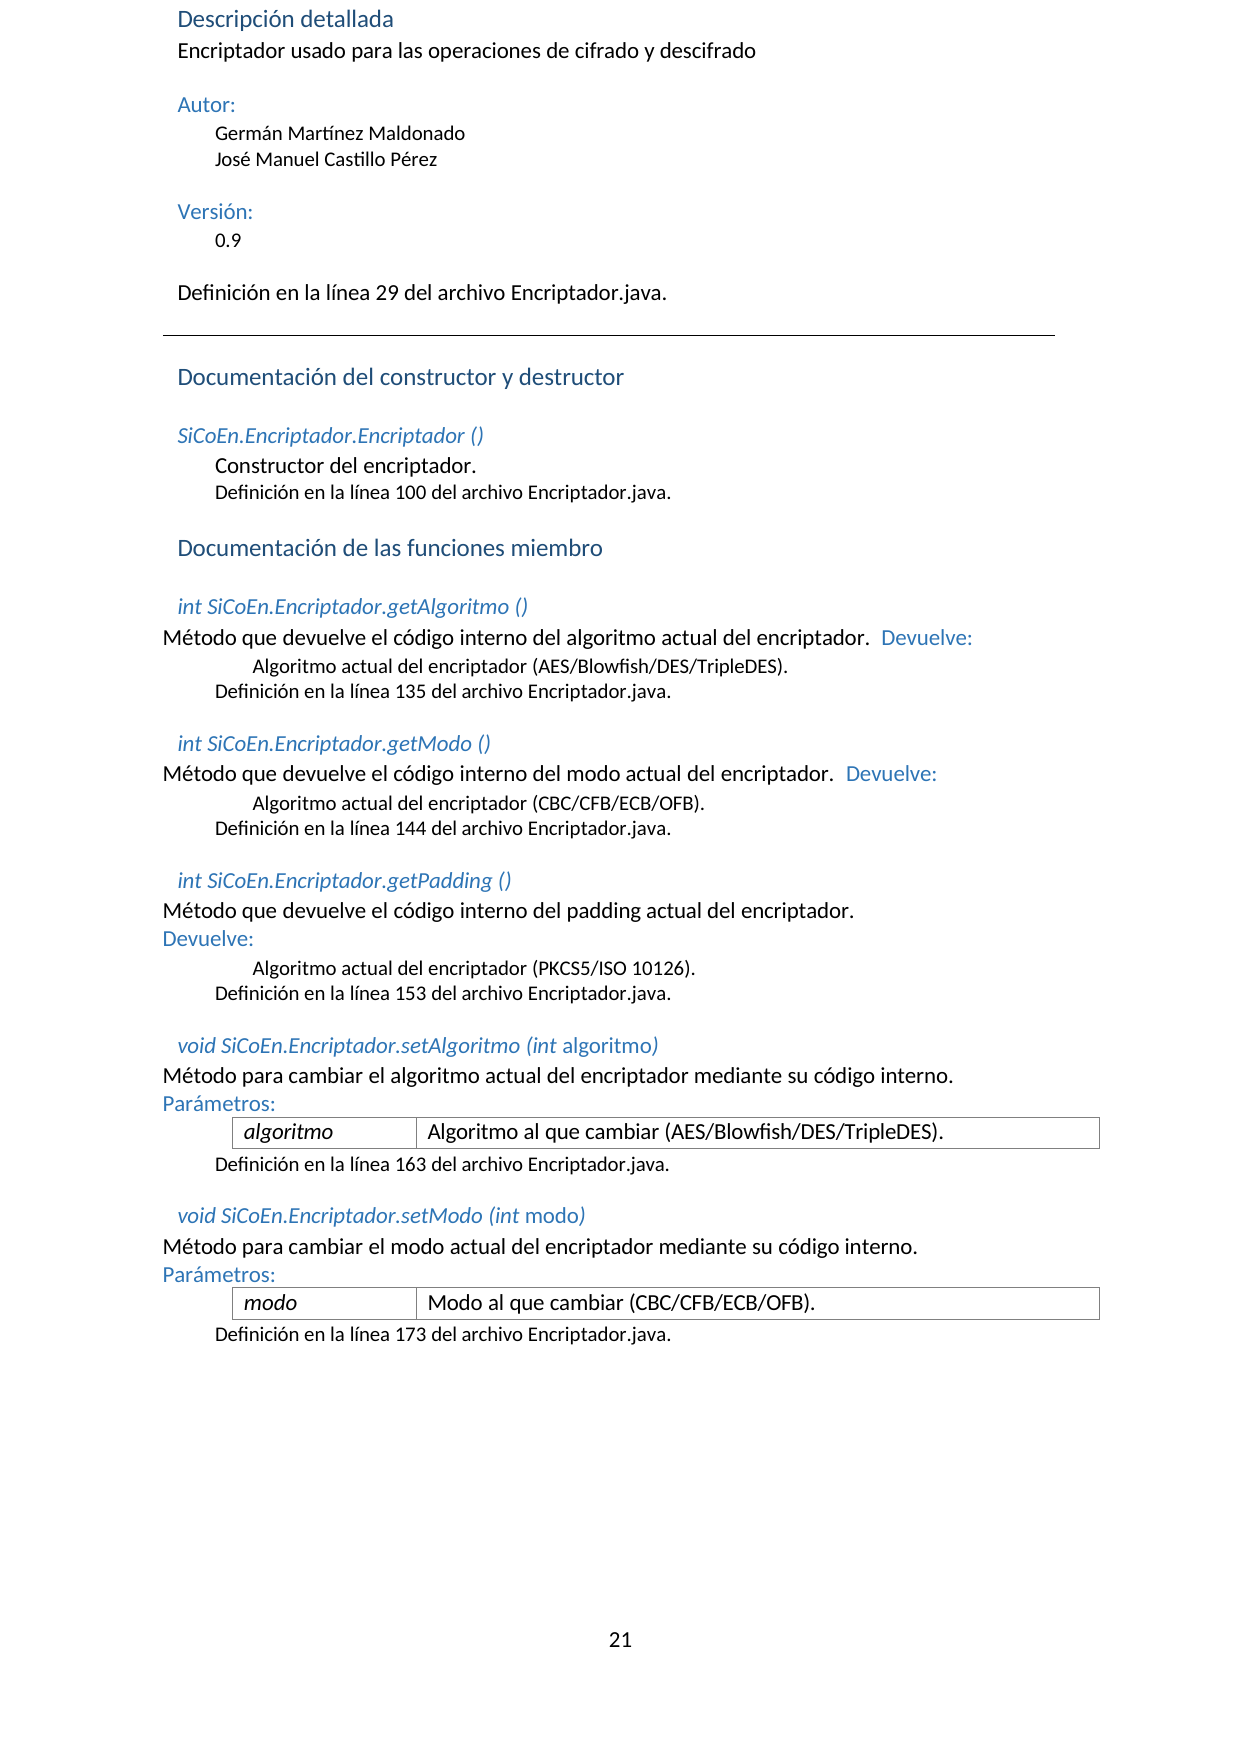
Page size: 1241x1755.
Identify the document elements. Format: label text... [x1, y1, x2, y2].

text Método que devuelve el código interno del padding actual del encriptador. Devuelve: [162, 896, 916, 952]
subtitle Documentación del constructor y destructor [177, 363, 1113, 391]
text Definición en la línea 100 del archivo Encriptador.java. [215, 479, 1113, 505]
text Versión: [177, 197, 1113, 225]
text Definición en la línea 163 del archivo Encriptador.java. [177, 1151, 1113, 1176]
text Método que devuelve el código interno del modo actual del encriptador. Devuelve: [162, 759, 974, 787]
text SiCoEn.Encriptador.Encriptador () [177, 421, 1113, 449]
text Método para cambiar el modo actual del encriptador mediante su código interno. Parámetros: [162, 1232, 1011, 1288]
text Constructor del encriptador. [215, 451, 1113, 479]
text int SiCoEn.Encriptador.getPadding () [177, 866, 1113, 894]
text Método que devuelve el código interno del algoritmo actual del encriptador. Devuelve: [162, 623, 1011, 651]
text Algoritmo actual del encriptador (AES/Blowfish/DES/TripleDES). [252, 653, 1113, 679]
text Definición en la línea 173 del archivo Encriptador.java. [215, 1321, 1113, 1347]
text int SiCoEn.Encriptador.getModo () [177, 729, 1113, 757]
text 0.9 [215, 227, 1113, 252]
text Definición en la línea 144 del archivo Encriptador.java. [177, 816, 1113, 841]
text Definición en la línea 153 del archivo Encriptador.java. [177, 980, 1113, 1006]
text Definición en la línea 135 del archivo Encriptador.java. [177, 679, 1113, 704]
text Método para cambiar el algoritmo actual del encriptador mediante su código interno. Parámetros: [162, 1061, 1011, 1117]
text Algoritmo actual del encriptador (PKCS5/ISO 10126). [252, 955, 1113, 980]
text void SiCoEn.Encriptador.setAlgoritmo (int algoritmo) [177, 1031, 1113, 1059]
text void SiCoEn.Encriptador.setModo (int modo) [177, 1202, 1113, 1229]
text Germán Martínez Maldonado José Manuel Castillo Pérez [215, 121, 498, 171]
text Algoritmo actual del encriptador (CBC/CFB/ECB/OFB). [252, 790, 1113, 816]
text int SiCoEn.Encriptador.getAlgoritmo () [177, 592, 1113, 621]
text Encriptador usado para las operaciones de cifrado y descifrado [177, 37, 1113, 64]
text Autor: [177, 90, 1113, 118]
text Definición en la línea 29 del archivo Encriptador.java. [177, 278, 1113, 306]
subtitle Documentación de las funciones miembro [177, 532, 1113, 563]
subtitle Descripción detallada [177, 3, 1113, 34]
